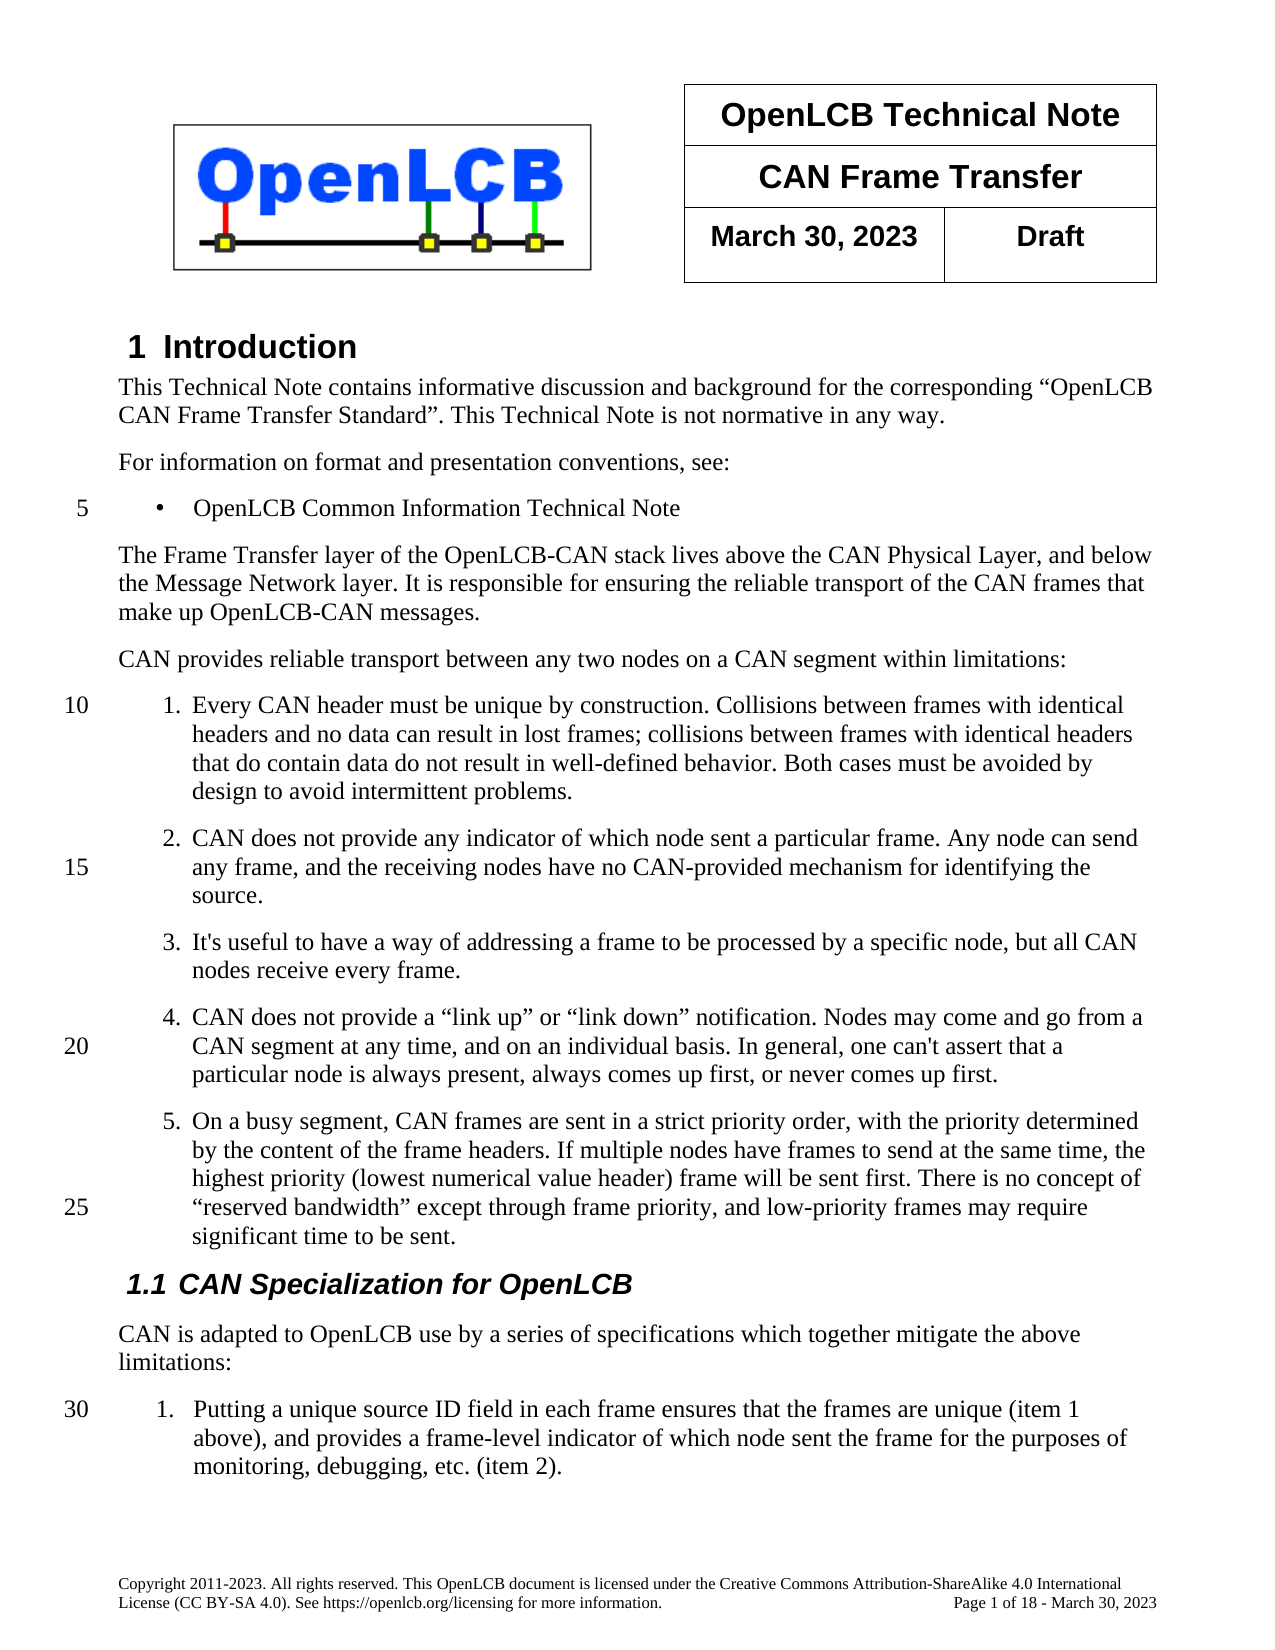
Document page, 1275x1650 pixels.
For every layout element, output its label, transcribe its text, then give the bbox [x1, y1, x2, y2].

text The Frame Transfer layer of the OpenLCB-CAN stack lives above the CAN Physical Layer, and below the Message Network layer. It is responsible for ensuring the reliable transport of the CAN frames that make up OpenLCB-CAN messages. [118, 540, 1157, 626]
list Putting a unique source ID field in each frame ensures that the frames are unique (item 1 above), and provides a frame-level indicator of which node sent the frame for the purposes of monitoring, debugging, etc. (item 2). [156, 1394, 1157, 1480]
text CAN provides reliable transport between any two nodes on a CAN segment within limitations: [118, 644, 1157, 672]
list On a busy segment, CAN frames are sent in a strict priority order, with the priority determined by the content of the frame headers. If multiple nodes have frames to send at the same time, the highest priority (lowest numerical value header) frame will be sent first. There is no concept of “reserved bandwidth” except through frame priority, and low-priority frames may require significant time to be sent. [162, 1106, 1157, 1250]
list Every CAN header must be unique by construction. Collisions between frames with identical headers and no data can result in lost frames; collisions between frames with identical headers that do contain data do not result in well-defined behavior. Both cases must be avoided by design to avoid intermittent problems. [162, 690, 1157, 805]
list OpenLCB Common Information Technical Note [156, 493, 1157, 522]
subtitle Introduction [118, 327, 1157, 365]
picture [172, 123, 593, 272]
subtitle CAN Specialization for OpenLCB [118, 1267, 1157, 1301]
list CAN does not provide a “link up” or “link down” notification. Nodes may come and go from a CAN segment at any time, and on an individual basis. In general, one can't assert that a particular node is always present, always comes up first, or never comes up first. [162, 1002, 1157, 1088]
text For information on format and presentation conventions, see: [118, 447, 1157, 476]
text This Technical Note contains informative discussion and background for the corresponding “OpenLCB CAN Frame Transfer Standard”. This Technical Note is not normative in any way. [118, 372, 1157, 429]
text CAN is adapted to OpenLCB use by a series of specifications which together mitigate the above limitations: [118, 1319, 1157, 1376]
list It's useful to have a way of addressing a frame to be processed by a specific node, but all CAN nodes receive every frame. [162, 927, 1157, 984]
list CAN does not provide any indicator of which node sent a particular frame. Any node can send any frame, and the receiving nodes have no CAN-provided mechanism for identifying the source. [162, 823, 1157, 909]
